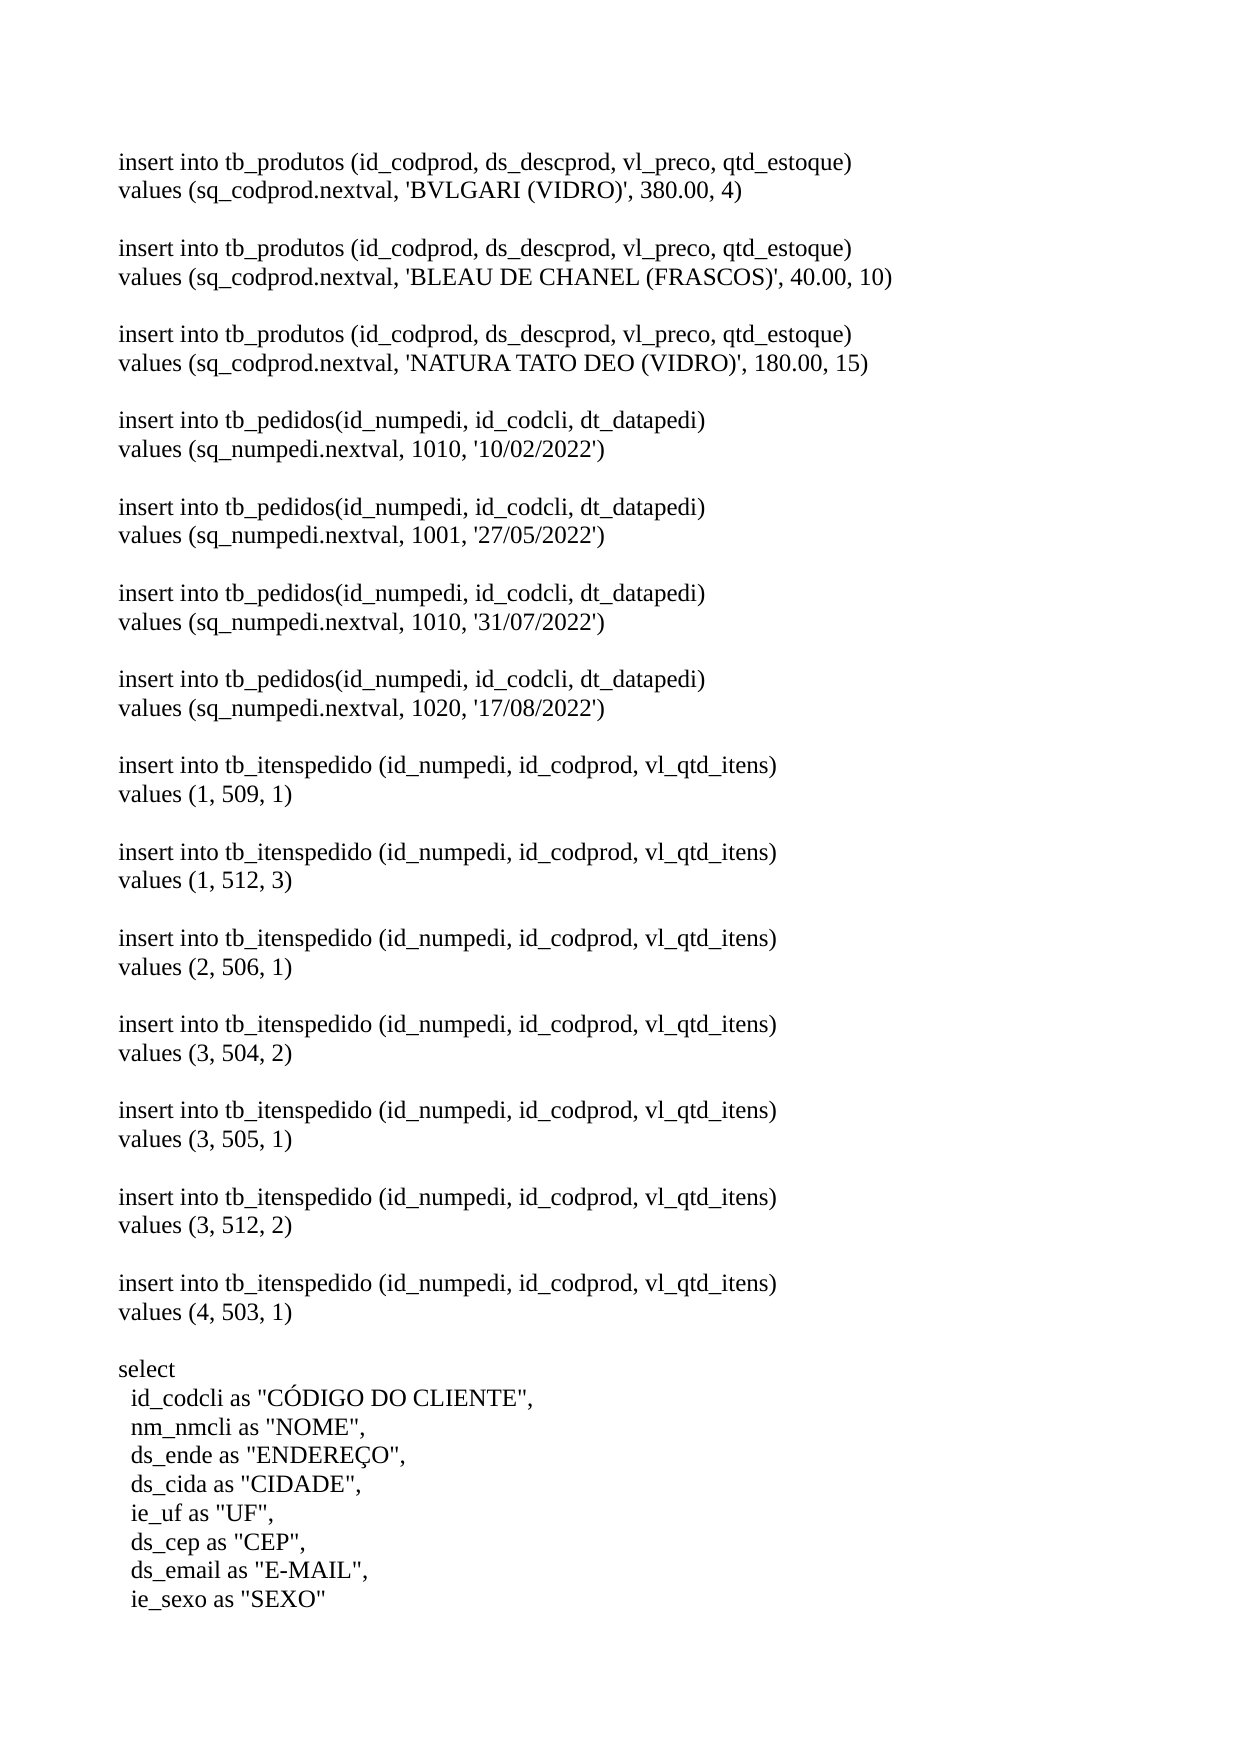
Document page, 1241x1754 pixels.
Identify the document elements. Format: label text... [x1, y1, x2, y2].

text values (sq_codprod.nextval, 'NATURA TATO DEO (VIDRO)', 180.00, 15) [118, 348, 1122, 377]
text insert into tb_pedidos(id_numpedi, id_codcli, dt_datapedi) [118, 406, 1122, 434]
text values (1, 512, 3) [118, 866, 1122, 894]
text values (sq_numpedi.nextval, 1010, '31/07/2022') [118, 607, 1122, 636]
text ds_email as "E-MAIL", [118, 1556, 1122, 1584]
text ds_cida as "CIDADE", [118, 1469, 1122, 1498]
text ds_cep as "CEP", [118, 1527, 1122, 1556]
text values (sq_codprod.nextval, 'BLEAU DE CHANEL (FRASCOS)', 40.00, 10) [118, 262, 1122, 291]
text ie_sexo as "SEXO" [118, 1584, 1122, 1613]
text insert into tb_pedidos(id_numpedi, id_codcli, dt_datapedi) [118, 578, 1122, 607]
text select [118, 1354, 1122, 1383]
text values (3, 505, 1) [118, 1124, 1122, 1153]
text insert into tb_itenspedido (id_numpedi, id_codprod, vl_qtd_itens) [118, 1268, 1122, 1297]
text values (3, 512, 2) [118, 1211, 1122, 1239]
text insert into tb_itenspedido (id_numpedi, id_codprod, vl_qtd_itens) [118, 923, 1122, 952]
text insert into tb_itenspedido (id_numpedi, id_codprod, vl_qtd_itens) [118, 1096, 1122, 1124]
text insert into tb_produtos (id_codprod, ds_descprod, vl_preco, qtd_estoque) [118, 147, 1122, 176]
text values (3, 504, 2) [118, 1038, 1122, 1067]
text values (1, 509, 1) [118, 779, 1122, 808]
text values (sq_numpedi.nextval, 1010, '10/02/2022') [118, 434, 1122, 463]
text ie_uf as "UF", [118, 1498, 1122, 1527]
text values (sq_numpedi.nextval, 1001, '27/05/2022') [118, 521, 1122, 549]
text id_codcli as "CÓDIGO DO CLIENTE", [118, 1383, 1122, 1412]
text ds_ende as "ENDEREÇO", [118, 1441, 1122, 1469]
text values (sq_codprod.nextval, 'BVLGARI (VIDRO)', 380.00, 4) [118, 176, 1122, 204]
text insert into tb_itenspedido (id_numpedi, id_codprod, vl_qtd_itens) [118, 1182, 1122, 1211]
text insert into tb_itenspedido (id_numpedi, id_codprod, vl_qtd_itens) [118, 1009, 1122, 1038]
text values (4, 503, 1) [118, 1297, 1122, 1326]
text nm_nmcli as "NOME", [118, 1412, 1122, 1441]
text values (sq_numpedi.nextval, 1020, '17/08/2022') [118, 693, 1122, 722]
text insert into tb_itenspedido (id_numpedi, id_codprod, vl_qtd_itens) [118, 837, 1122, 866]
text insert into tb_itenspedido (id_numpedi, id_codprod, vl_qtd_itens) [118, 751, 1122, 779]
text insert into tb_produtos (id_codprod, ds_descprod, vl_preco, qtd_estoque) [118, 233, 1122, 262]
text insert into tb_produtos (id_codprod, ds_descprod, vl_preco, qtd_estoque) [118, 319, 1122, 348]
text insert into tb_pedidos(id_numpedi, id_codcli, dt_datapedi) [118, 492, 1122, 521]
text insert into tb_pedidos(id_numpedi, id_codcli, dt_datapedi) [118, 664, 1122, 693]
text values (2, 506, 1) [118, 952, 1122, 981]
